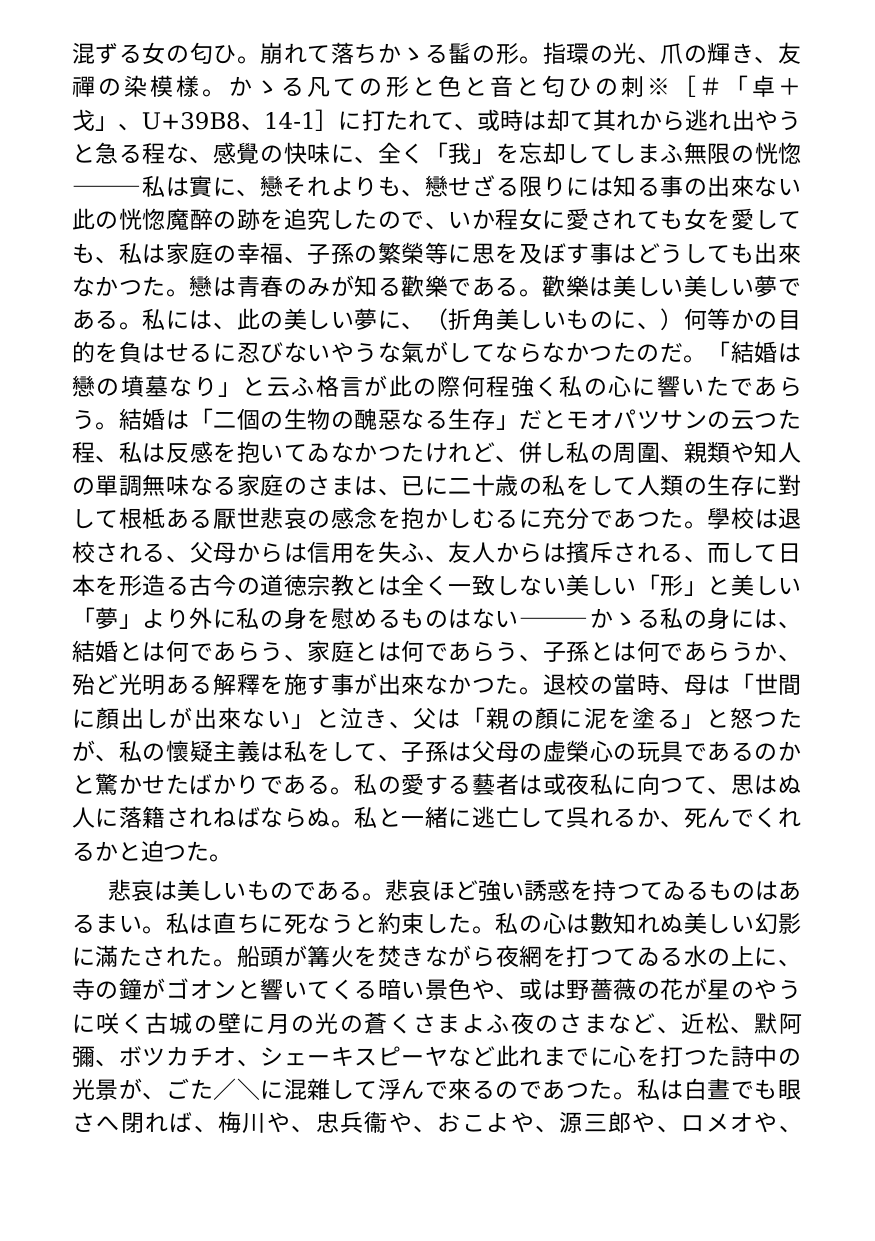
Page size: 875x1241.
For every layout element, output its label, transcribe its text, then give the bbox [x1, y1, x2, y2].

text 混ずる女の匂ひ。崩れて落ちかゝる髷の形。指環の光、爪の輝き、友禪の染模樣。かゝる凡ての形と色と音と匂ひの刺※［＃「卓＋戈」、U+39B8、14-1］に打たれて、或時は却て其れから逃れ出やうと急る程な、感覺の快味に、全く「我」を忘却してしまふ無限の恍惚―――私は實に、戀それよりも、戀せざる限りには知る事の出來ない此の恍惚魔醉の跡を追究したので、いか程女に愛されても女を愛しても、私は家庭の幸福、子孫の繁榮等に思を及ぼす事はどうしても出來なかつた。戀は青春のみが知る歡樂である。歡樂は美しい美しい夢である。私には、此の美しい夢に、（折角美しいものに、）何等かの目的を負はせるに忍びないやうな氣がしてならなかつたのだ。「結婚は戀の墳墓なり」と云ふ格言が此の際何程強く私の心に響いたであらう。結婚は「二個の生物の醜惡なる生存」だとモオパツサンの云つた程、私は反感を抱いてゐなかつたけれど、併し私の周圍、親類や知人の單調無味なる家庭のさまは、已に二十歳の私をして人類の生存に對して根柢ある厭世悲哀の感念を抱かしむるに充分であつた。學校は退校される、父母からは信用を失ふ、友人からは擯斥される、而して日本を形造る古今の道徳宗教とは全く一致しない美しい「形」と美しい「夢」より外に私の身を慰めるものはない―――かゝる私の身には、結婚とは何であらう、家庭とは何であらう、子孫とは何であらうか、殆ど光明ある解釋を施す事が出來なかつた。退校の當時、母は「世間に顏出しが出來ない」と泣き、父は「親の顏に泥を塗る」と怒つたが、私の懷疑主義は私をして、子孫は父母の虚榮心の玩具であるのかと驚かせたばかりである。私の愛する藝者は或夜私に向つて、思はぬ人に落籍されねばならぬ。私と一緒に逃亡して呉れるか、死んでくれるかと迫つた。 [72, 36, 802, 867]
text 悲哀は美しいものである。悲哀ほど強い誘惑を持つてゐるものはあるまい。私は直ちに死なうと約束した。私の心は數知れぬ美しい幻影に滿たされた。船頭が篝火を焚きながら夜網を打つてゐる水の上に、寺の鐘がゴオンと響いてくる暗い景色や、或は野薔薇の花が星のやうに咲く古城の壁に月の光の蒼くさまよふ夜のさまなど、近松、默阿彌、ボツカチオ、シェーキスピーヤなど此れまでに心を打つた詩中の光景が、ごた／＼に混雜して浮んで來るのであつた。私は白晝でも眼さへ閉れば、梅川や、忠兵衞や、おこよや、源三郎や、ロメオや、 [72, 873, 802, 1138]
